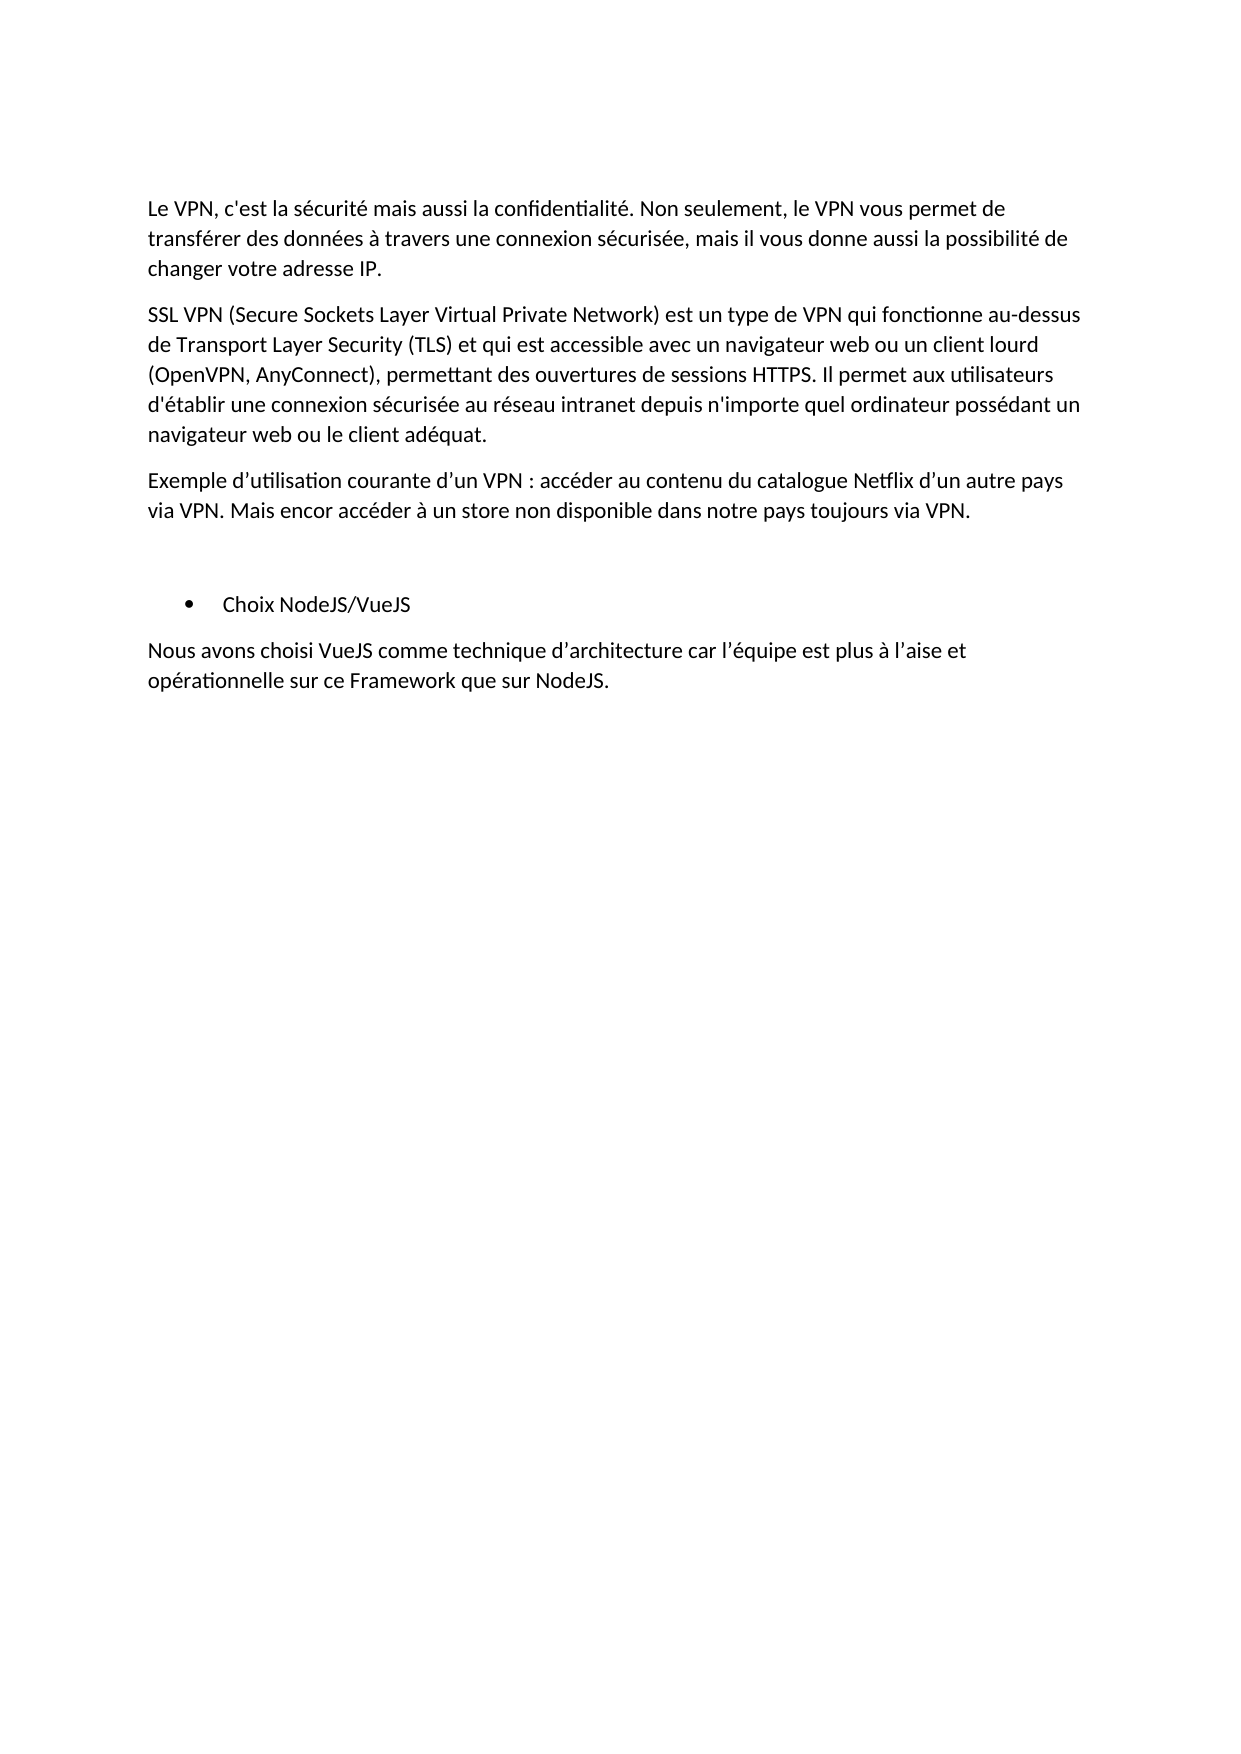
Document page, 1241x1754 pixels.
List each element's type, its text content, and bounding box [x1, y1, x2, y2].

text Nous avons choisi VueJS comme technique d’architecture car l’équipe est plus à l’aise et opérationnelle sur ce Framework que sur NodeJS. [148, 636, 1093, 694]
list Choix NodeJS/VueJS [185, 590, 1093, 618]
text SSL VPN (Secure Sockets Layer Virtual Private Network) est un type de VPN qui fonctionne au-dessus de Transport Layer Security (TLS) et qui est accessible avec un navigateur web ou un client lourd (OpenVPN, AnyConnect), permettant des ouvertures de sessions HTTPS. Il permet aux utilisateurs d'établir une connexion sécurisée au réseau intranet depuis n'importe quel ordinateur possédant un navigateur web ou le client adéquat. [148, 301, 1093, 448]
text Le VPN, c'est la sécurité mais aussi la confidentialité. Non seulement, le VPN vous permet de transférer des données à travers une connexion sécurisée, mais il vous donne aussi la possibilité de changer votre adresse IP. [148, 194, 1093, 282]
text Exemple d’utilisation courante d’un VPN : accéder au contenu du catalogue Netflix d’un autre pays via VPN. Mais encor accéder à un store non disponible dans notre pays toujours via VPN. [148, 467, 1093, 524]
